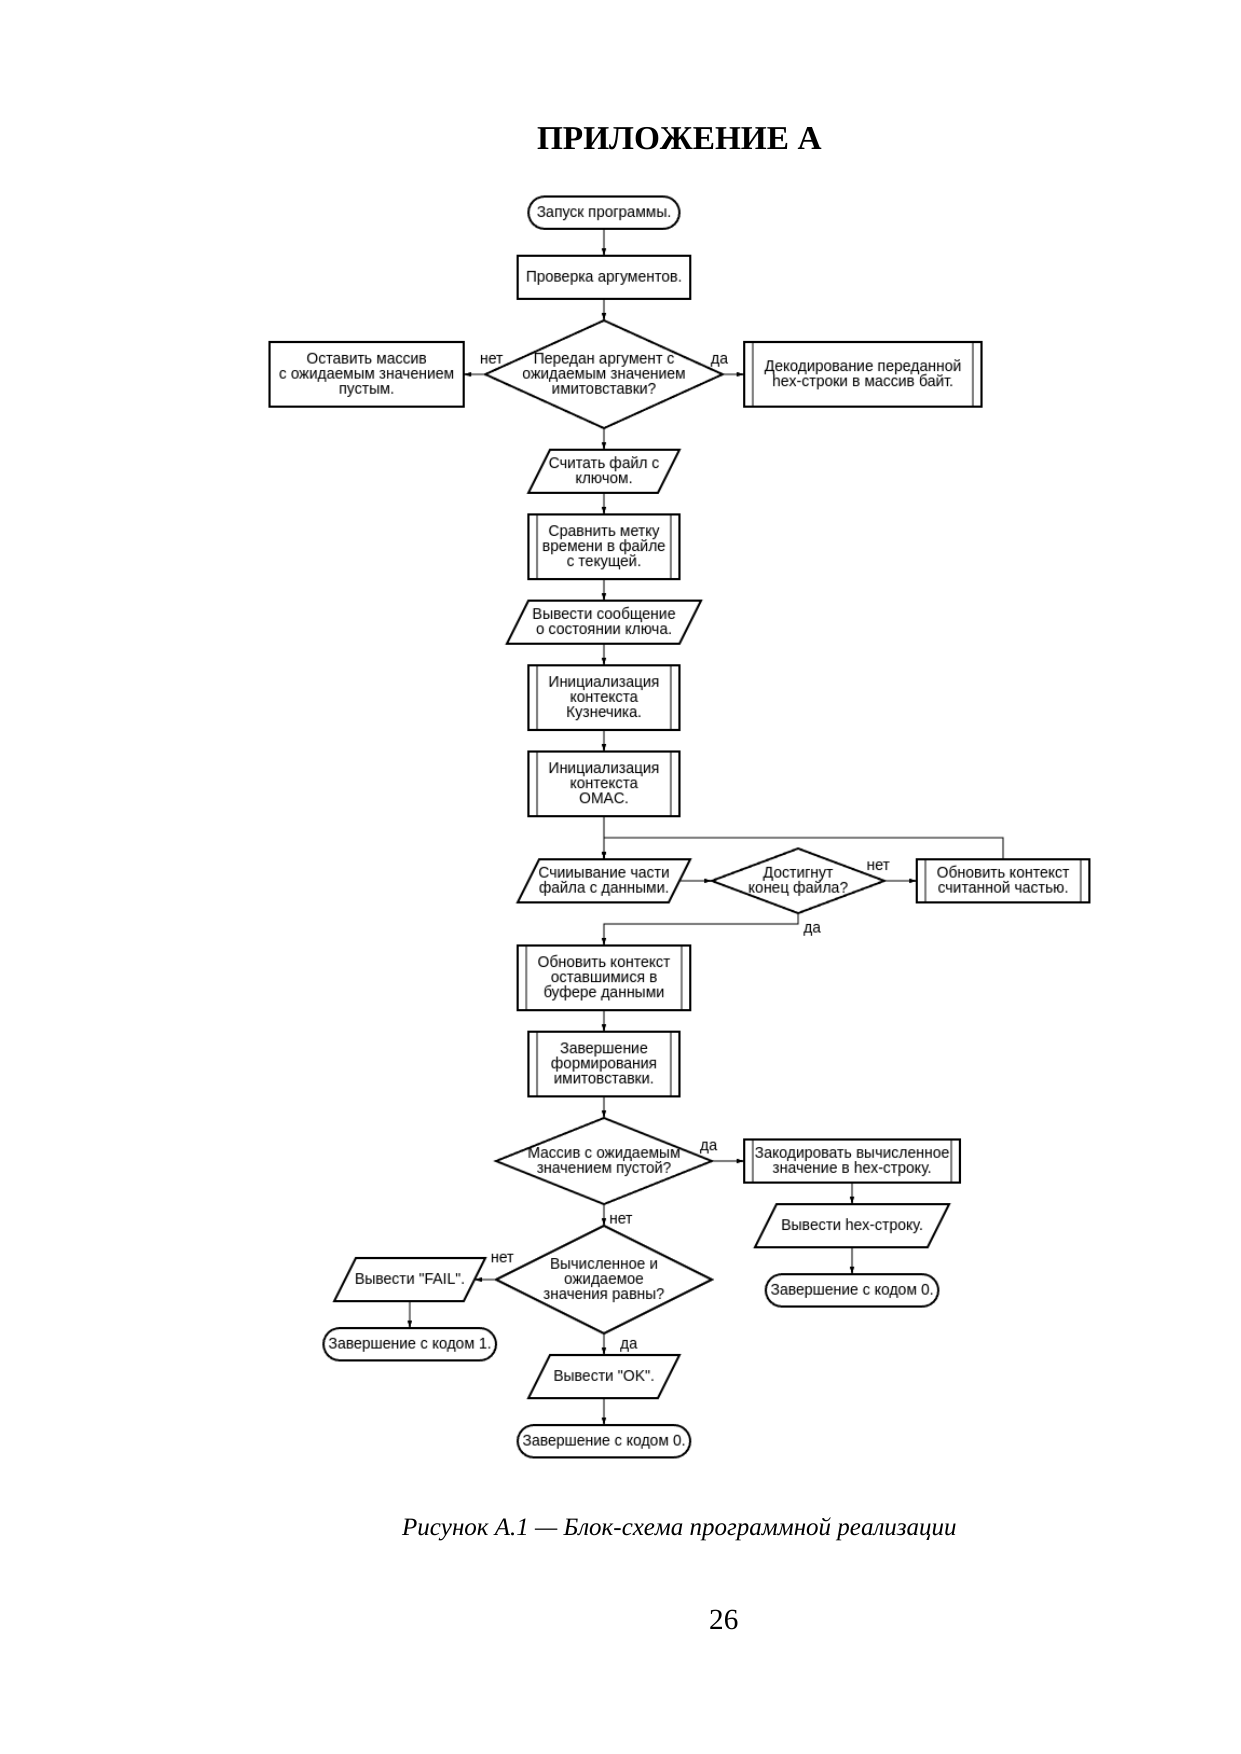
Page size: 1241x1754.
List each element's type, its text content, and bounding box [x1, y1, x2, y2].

picture [248, 175, 1111, 1479]
subtitle ПРИЛОЖЕНИЕ А [177, 118, 1181, 156]
text Рисунок А.1 — Блок-схема программной реализации [177, 176, 1181, 1541]
